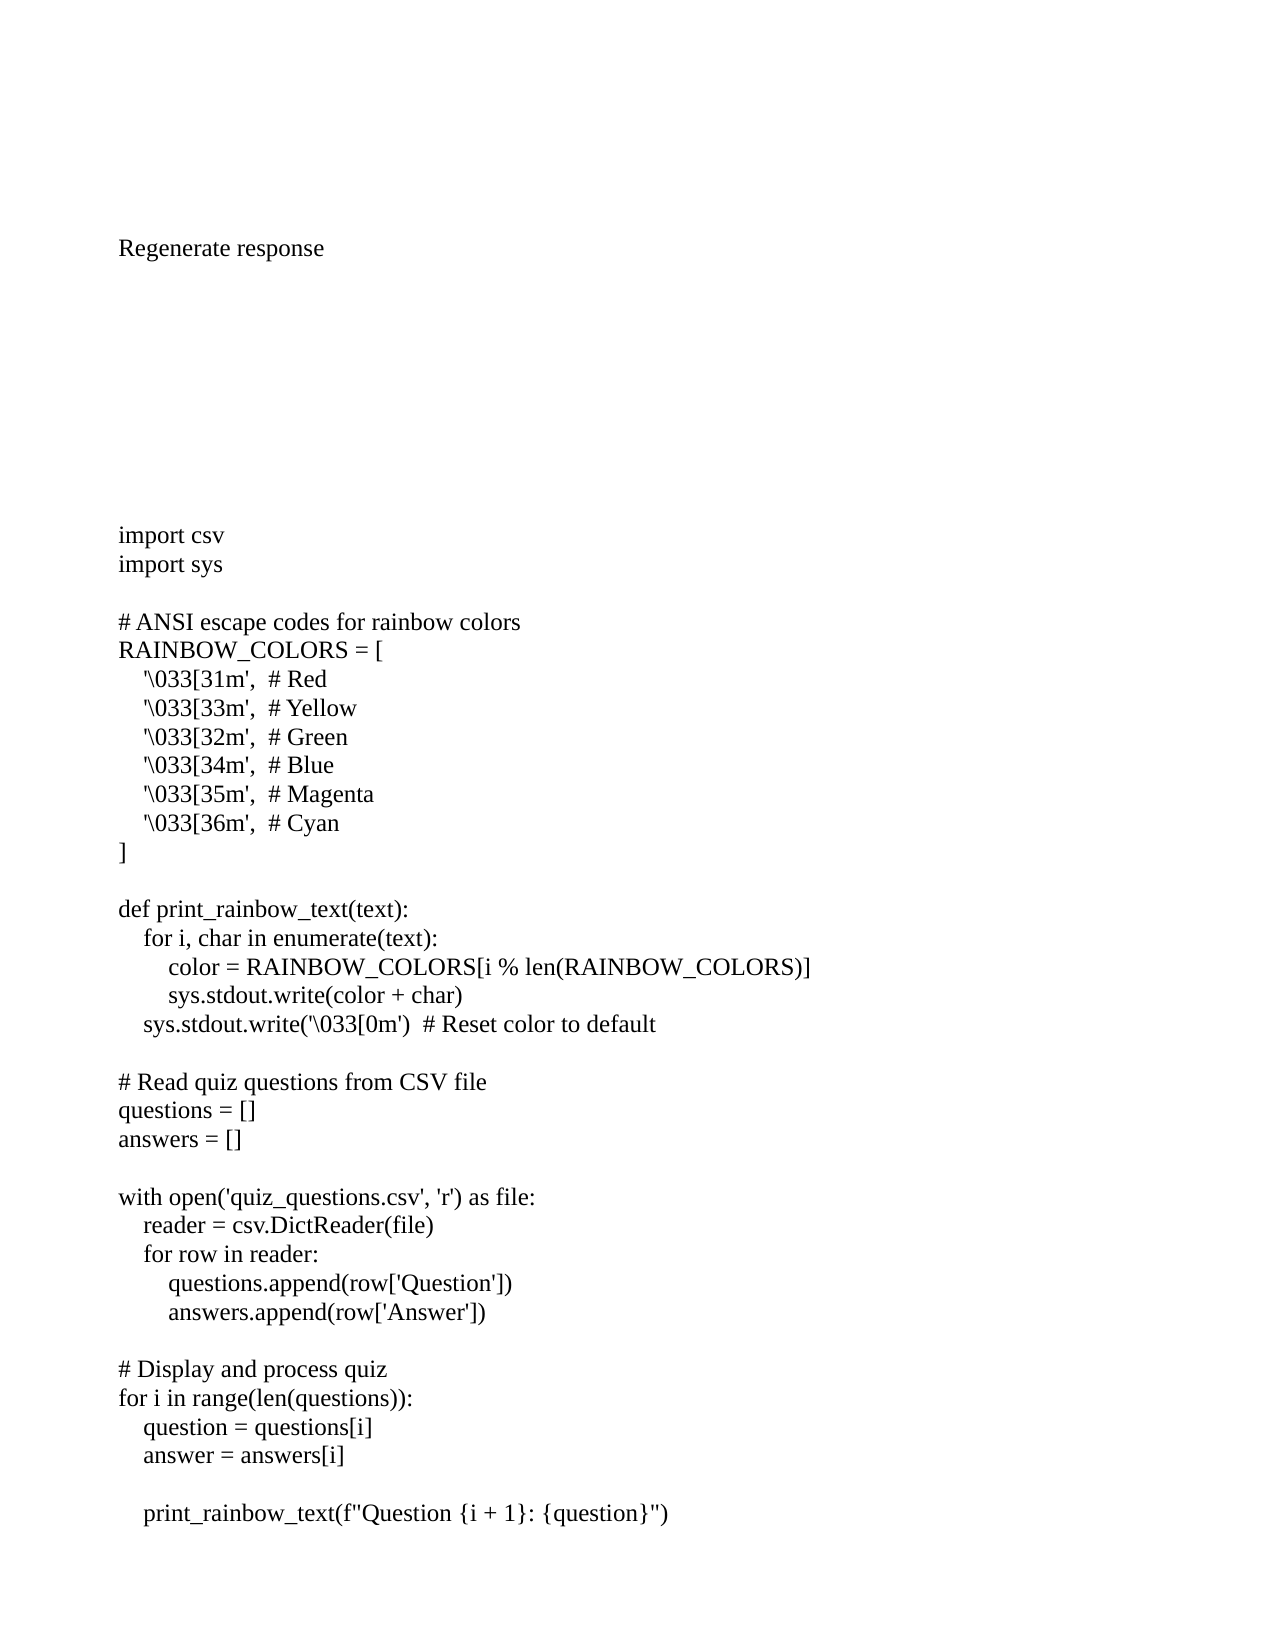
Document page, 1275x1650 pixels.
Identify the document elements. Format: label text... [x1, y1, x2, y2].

text answers.append(row['Answer']) [118, 1297, 1157, 1326]
text reader = csv.DictReader(file) [118, 1211, 1157, 1239]
text with open('quiz_questions.csv', 'r') as file: [118, 1182, 1157, 1211]
text def print_rainbow_text(text): [118, 894, 1157, 923]
text question = questions[i] [118, 1412, 1157, 1441]
text sys.stdout.write(color + char) [118, 981, 1157, 1009]
text color = RAINBOW_COLORS[i % len(RAINBOW_COLORS)] [118, 952, 1157, 981]
text '\033[33m', # Yellow [118, 693, 1157, 722]
text for i, char in enumerate(text): [118, 923, 1157, 952]
text import csv [118, 521, 1157, 549]
text answers = [] [118, 1124, 1157, 1153]
text for row in reader: [118, 1239, 1157, 1268]
text RAINBOW_COLORS = [ [118, 636, 1157, 664]
text answer = answers[i] [118, 1441, 1157, 1469]
text '\033[32m', # Green [118, 722, 1157, 751]
text print_rainbow_text(f"Question {i + 1}: {question}") [118, 1498, 1157, 1527]
text '\033[34m', # Blue [118, 751, 1157, 779]
text '\033[31m', # Red [118, 664, 1157, 693]
text sys.stdout.write('\033[0m') # Reset color to default [118, 1009, 1157, 1038]
text for i in range(len(questions)): [118, 1383, 1157, 1412]
text ] [118, 837, 1157, 866]
text '\033[36m', # Cyan [118, 808, 1157, 837]
text Regenerate response [118, 233, 1157, 262]
text questions.append(row['Question']) [118, 1268, 1157, 1297]
text '\033[35m', # Magenta [118, 779, 1157, 808]
text # Display and process quiz [118, 1354, 1157, 1383]
text # Read quiz questions from CSV file [118, 1067, 1157, 1096]
text # ANSI escape codes for rainbow colors [118, 607, 1157, 636]
text import sys [118, 549, 1157, 578]
text questions = [] [118, 1096, 1157, 1124]
